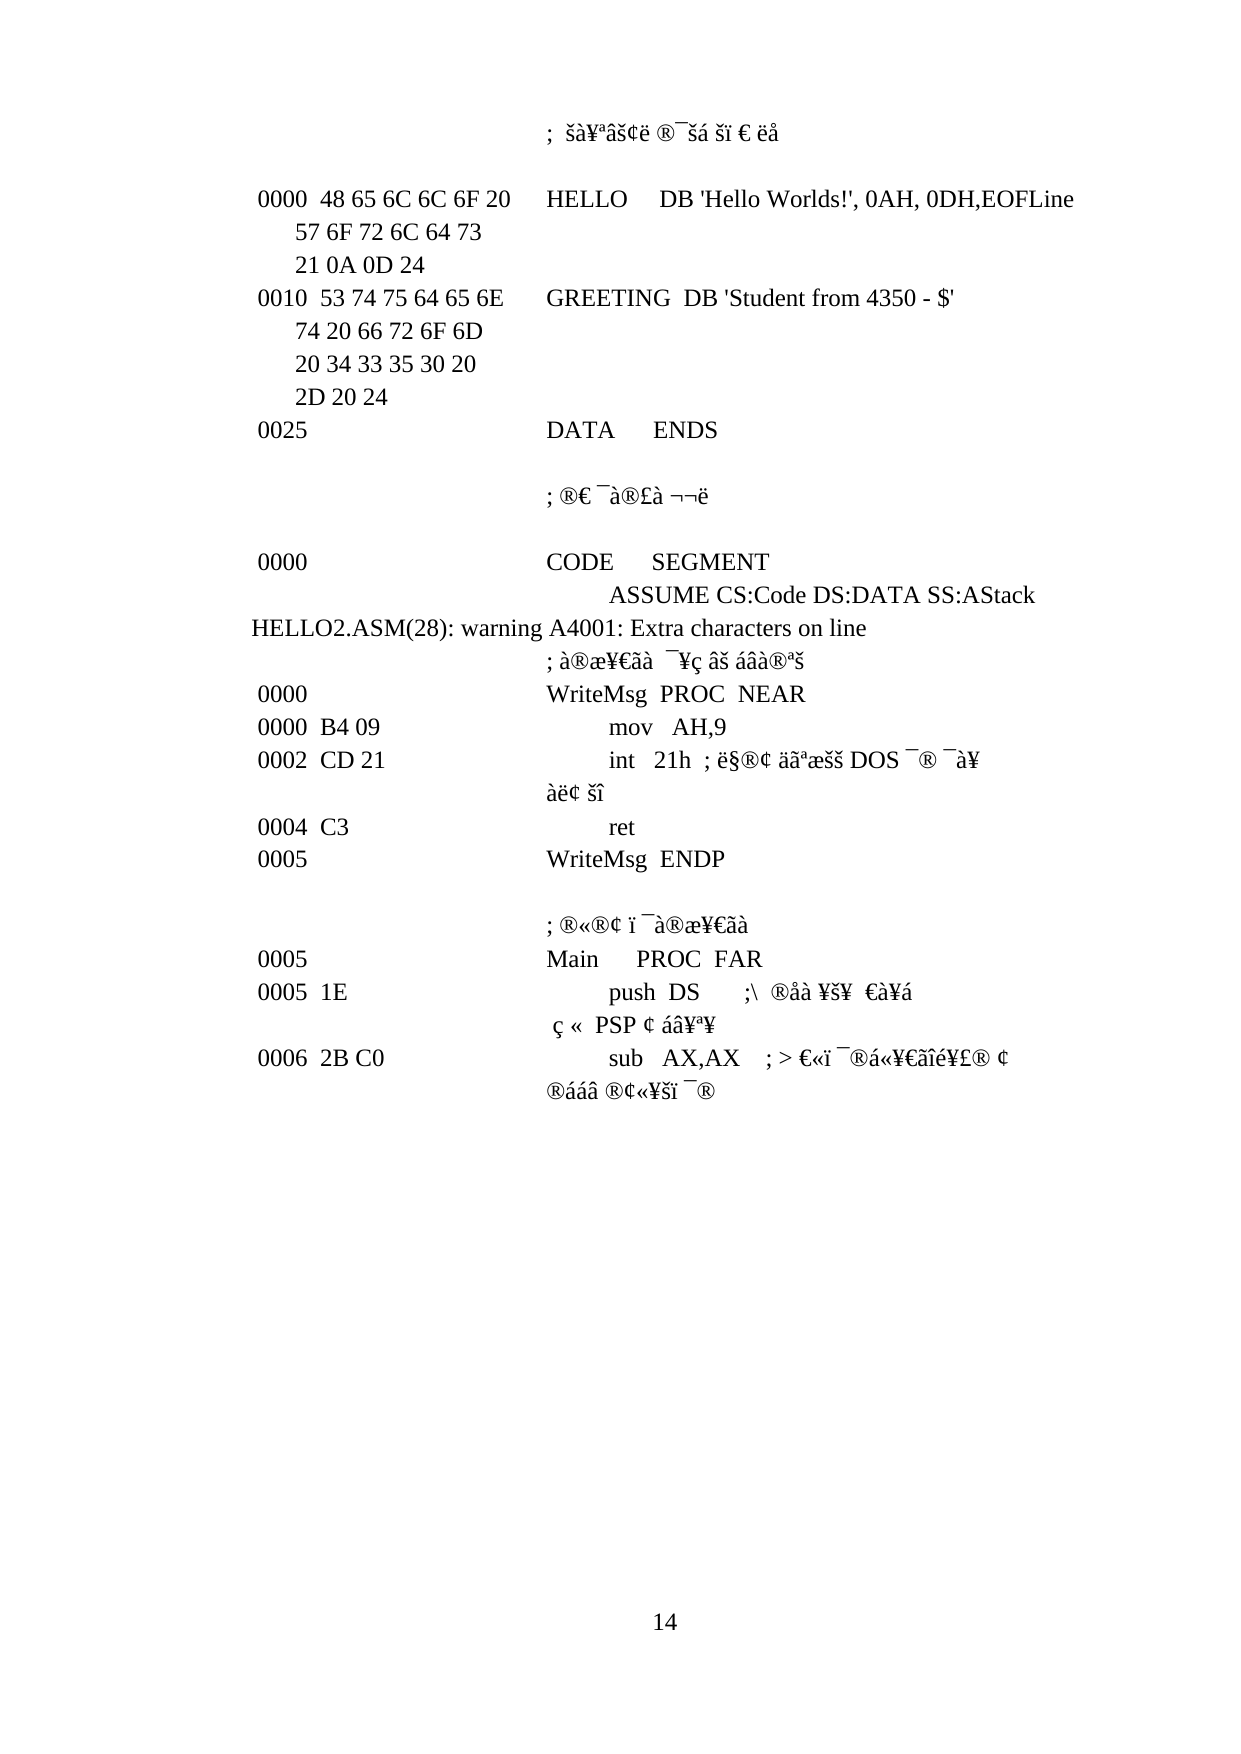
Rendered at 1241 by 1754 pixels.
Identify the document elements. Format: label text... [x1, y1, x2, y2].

text 57 6F 72 6C 64 73 [251, 217, 1152, 246]
text 0000 WriteMsg PROC NEAR [251, 679, 1152, 708]
text àë¢ ­šî [251, 778, 1152, 807]
text 0010 53 74 75 64 65 6E GREETING DB 'Student from 4350 - $' [251, 283, 1152, 312]
text 21 0A 0D 24 [251, 250, 1152, 279]
text 2D 20 24 [251, 382, 1152, 411]
text ; à®æ¥€ãà ¯¥ç âš áâà®ªš [251, 646, 1152, 675]
text ASSUME CS:Code DS:DATA SS:AStack [251, 580, 1152, 609]
text ; šà¥ªâš¢ë ®¯šá ­šï € ­­ëå [251, 118, 1152, 147]
text 0004 C3 ret [251, 812, 1152, 840]
text 0000 B4 09 mov AH,9 [251, 712, 1152, 741]
text ; ®€ ¯à®£à ¬¬ë [251, 481, 1152, 510]
text 0000 CODE SEGMENT [251, 547, 1152, 576]
text 0006 2B C0 sub AX,AX ; > €«ï ¯®á«¥€ãîé¥£® ¢ [251, 1043, 1152, 1071]
text HELLO2.ASM(28): warning A4001: Extra characters on line [251, 613, 1152, 642]
text 0005 Main PROC FAR [251, 944, 1152, 972]
text 0025 DATA ENDS [251, 415, 1152, 444]
text 0005 1E push DS ;\ ®åà ­¥­š¥ €à¥á [251, 977, 1152, 1005]
text ­ ç « PSP ¢ áâ¥ª¥ [251, 1010, 1152, 1038]
text ®ááâ ­®¢«¥­šï ¯® [251, 1076, 1152, 1104]
text 74 20 66 72 6F 6D [251, 316, 1152, 345]
text 0005 WriteMsg ENDP [251, 844, 1152, 873]
text 0002 CD 21 int 21h ; ë§®¢ äã­ªæšš DOS ¯® ¯à¥ [251, 746, 1152, 774]
text 20 34 33 35 30 20 [251, 349, 1152, 378]
text ; ®«®¢­ ï ¯à®æ¥€ãà [251, 911, 1152, 939]
text 0000 48 65 6C 6C 6F 20 HELLO DB 'Hello Worlds!', 0AH, 0DH,EOFLine [251, 184, 1152, 213]
